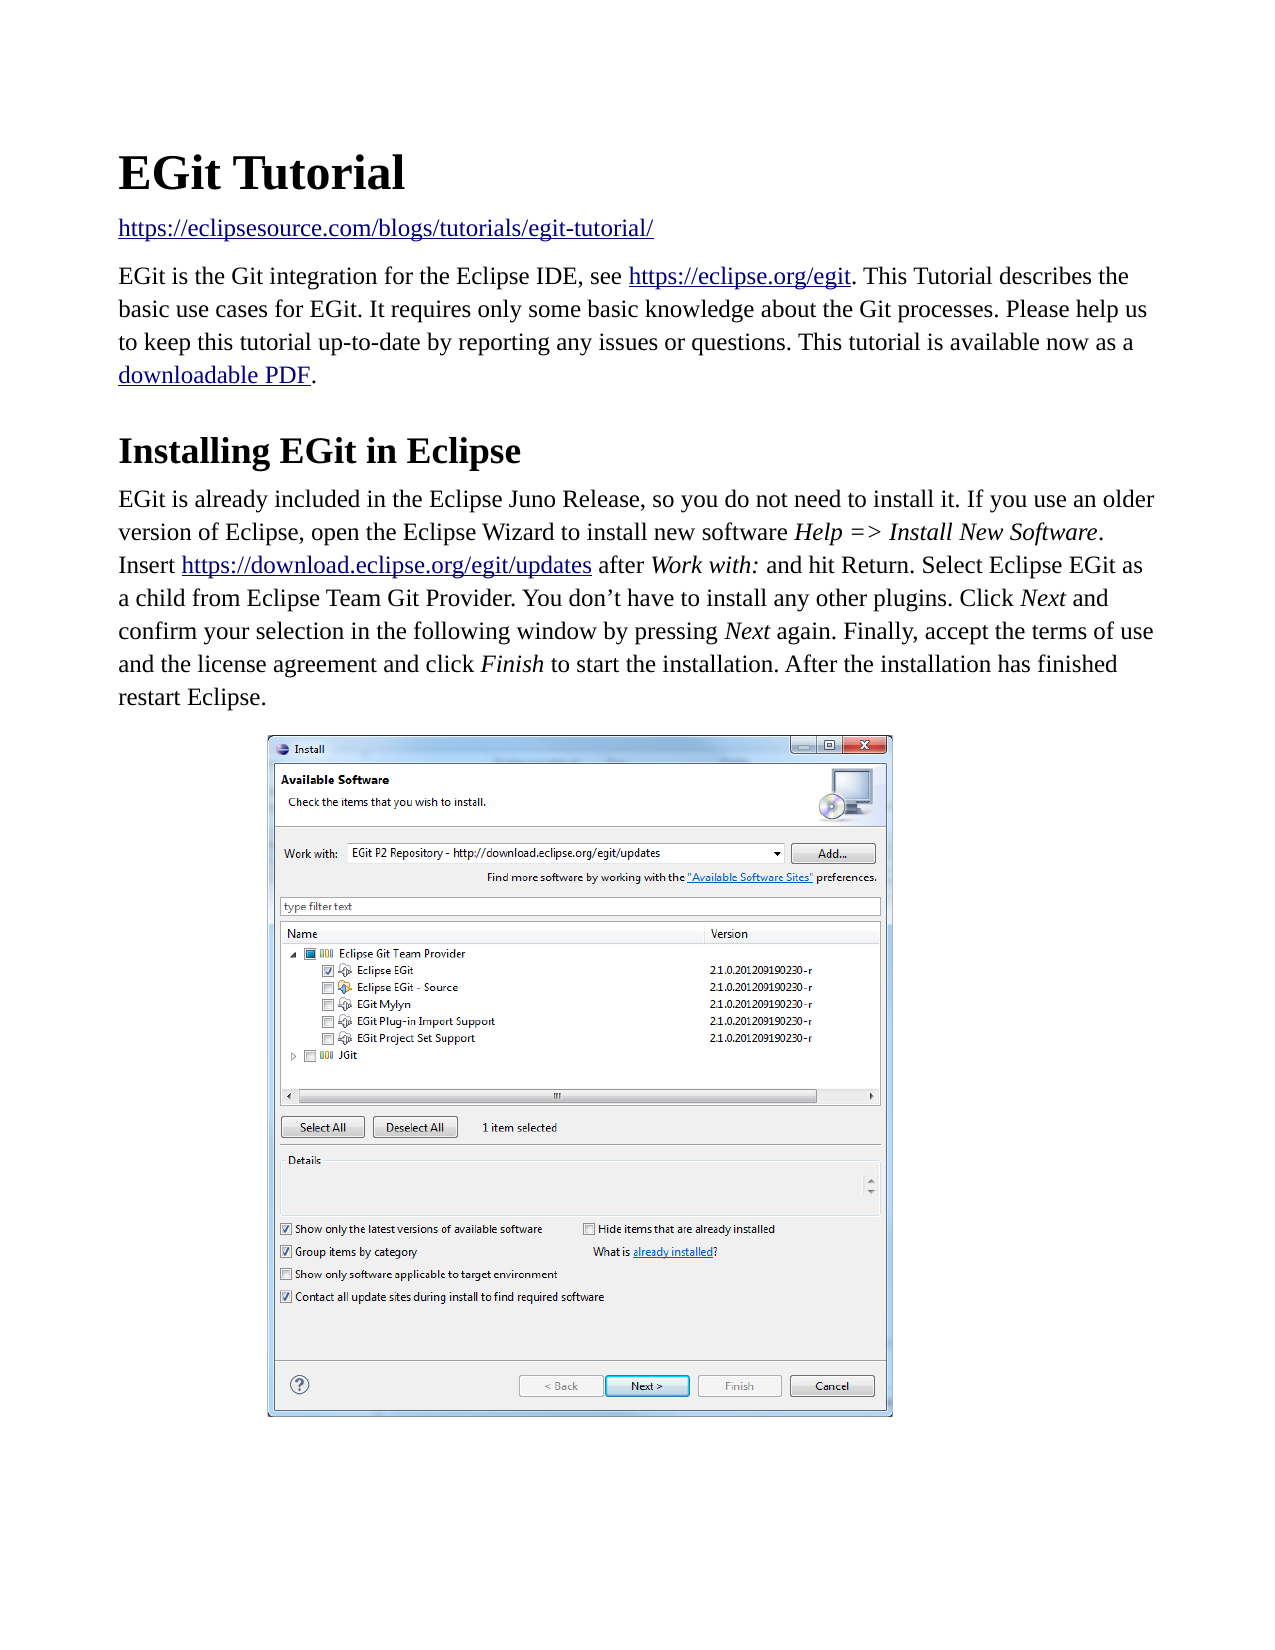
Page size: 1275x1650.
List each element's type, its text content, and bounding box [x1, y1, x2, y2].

text https://eclipsesource.com/blogs/tutorials/egit-tutorial/ [118, 213, 1157, 242]
subtitle EGit Tutorial [118, 143, 1157, 201]
picture [267, 735, 893, 1417]
text EGit is the Git integration for the Eclipse IDE, see https://eclipse.org/egit. This Tutorial describes the basic use cases for EGit. It requires only some basic knowledge about the Git processes. Please help us to keep this tutorial up-to-date by reporting any issues or questions. This tutorial is available now as a downloadable PDF. [118, 261, 1157, 388]
subtitle Installing EGit in Eclipse [118, 428, 1157, 471]
text EGit is already included in the Eclipse Juno Release, so you do not need to install it. If you use an older version of Eclipse, open the Eclipse Wizard to install new software Help => Install New Software. Insert https://download.eclipse.org/egit/updates after Work with: and hit Return. Select Eclipse EGit as a child from Eclipse Team Git Provider. You don’t have to install any other plugins. Click Next and confirm your selection in the following window by pressing Next again. Finally, accept the terms of use and the license agreement and click Finish to start the installation. After the installation has finished restart Eclipse. [118, 484, 1157, 711]
